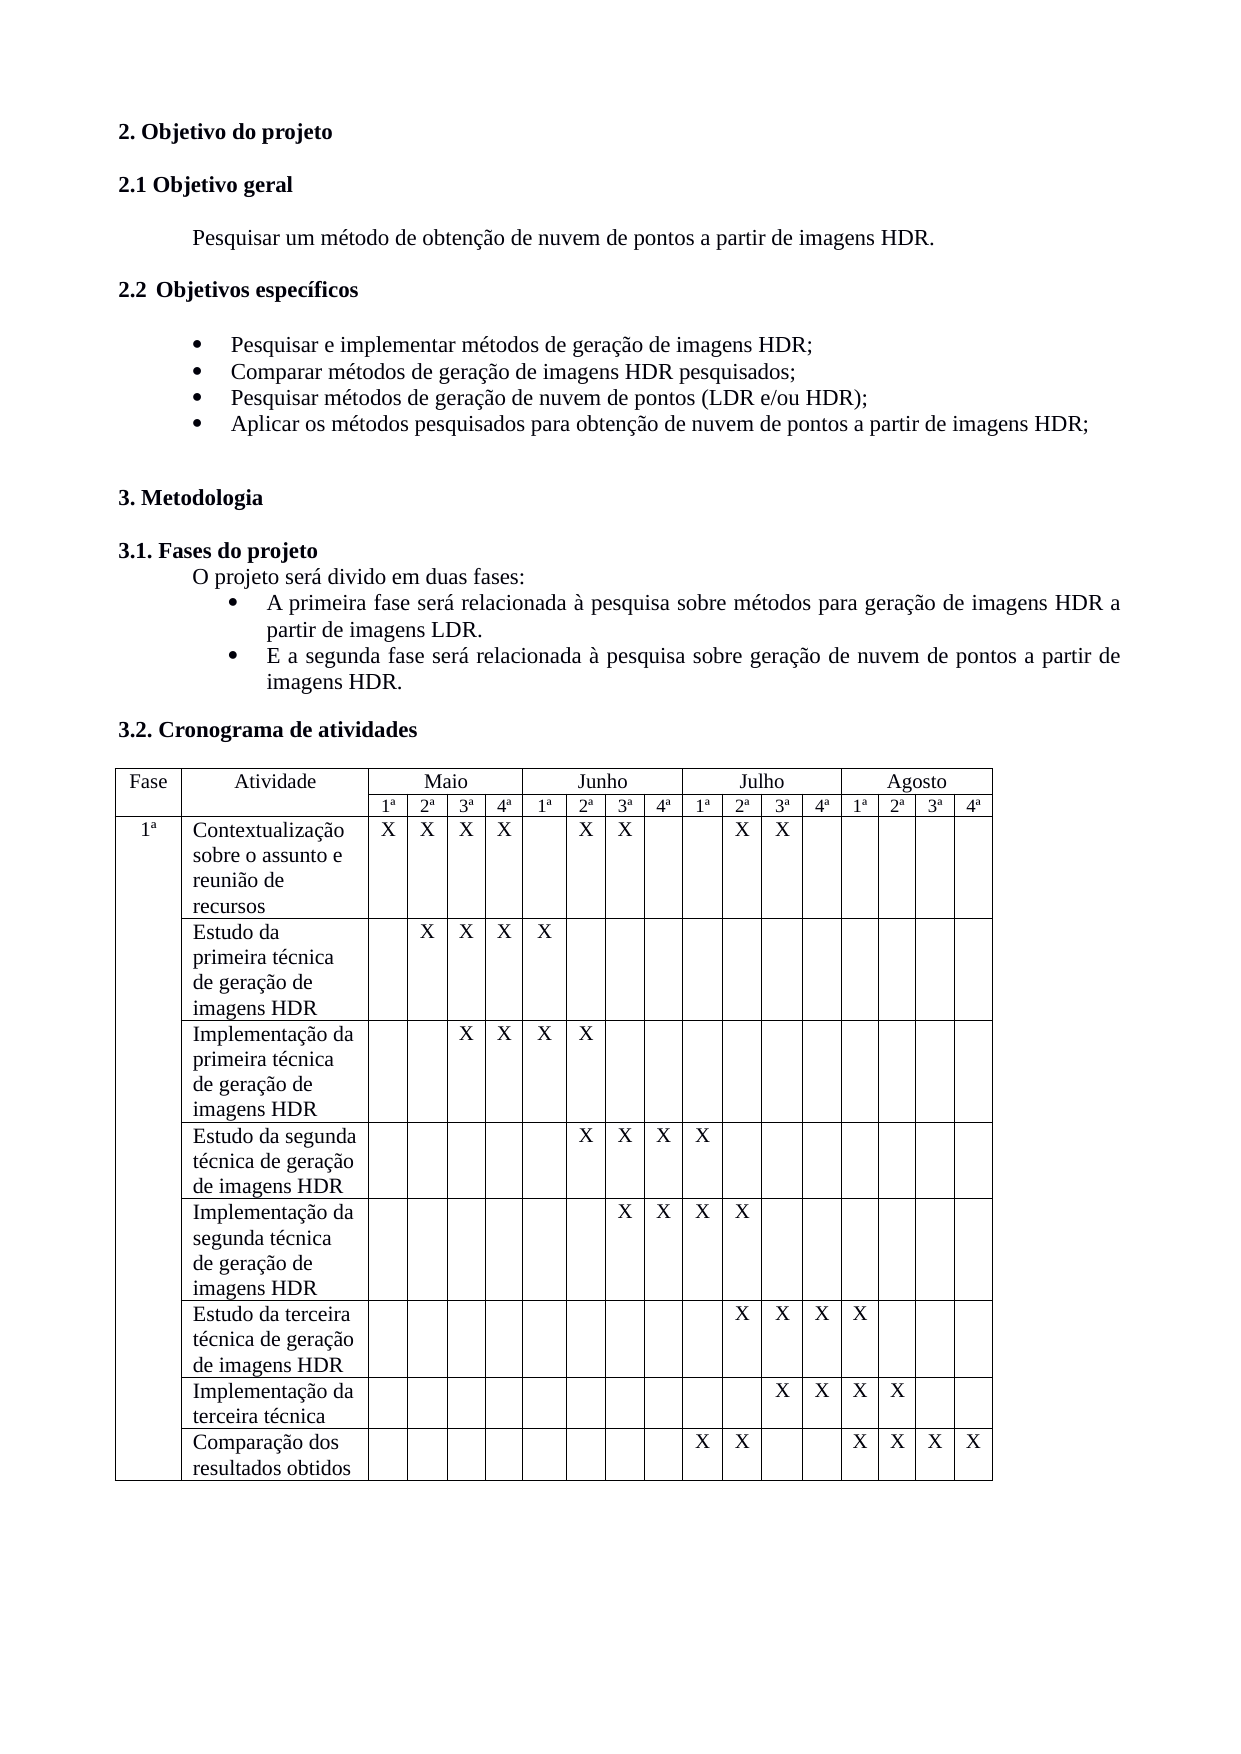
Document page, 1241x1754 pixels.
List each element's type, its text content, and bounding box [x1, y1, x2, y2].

table_cell [448, 1199, 485, 1300]
table_cell [879, 1301, 915, 1377]
table_cell [523, 1429, 566, 1480]
table_cell [916, 919, 954, 1020]
table_cell [523, 817, 566, 918]
table_cell X [606, 1123, 644, 1198]
table_header Fase [116, 769, 181, 816]
table_cell X [916, 1429, 954, 1480]
table_cell [567, 919, 605, 1020]
table_cell [369, 1301, 407, 1377]
table_cell 3ª [448, 795, 485, 816]
list Aplicar os métodos pesquisados para obtenção de nuvem de pontos a partir de imagens HDR; [193, 410, 1122, 437]
table_cell [408, 1429, 447, 1480]
table_cell [955, 1123, 992, 1198]
text 3.1. Fases do projeto [118, 537, 1122, 563]
table_cell [723, 1123, 761, 1198]
list Pesquisar e implementar métodos de geração de imagens HDR; [193, 331, 1122, 358]
table_cell 2ª [408, 795, 447, 816]
table_cell [645, 919, 682, 1020]
table_cell 3ª [606, 795, 644, 816]
table_cell [486, 1199, 522, 1300]
table_cell Estudo da segunda técnica de geração de imagens HDR [182, 1123, 368, 1198]
table_cell [916, 817, 954, 918]
table_header Julho [683, 769, 841, 793]
table_cell [683, 817, 722, 918]
table_cell [723, 1378, 761, 1428]
text 2.1 Objetivo geral [118, 171, 1122, 197]
table_cell [523, 1378, 566, 1428]
table_cell [879, 1199, 915, 1300]
table_cell [567, 1378, 605, 1428]
table_cell [683, 919, 722, 1020]
text 2. Objetivo do projeto [118, 118, 1122, 144]
table_cell X [448, 919, 485, 1020]
table_cell [486, 1123, 522, 1198]
table_cell X [683, 1123, 722, 1198]
table_cell [803, 1199, 841, 1300]
table_cell [486, 1301, 522, 1377]
table_cell X [448, 817, 485, 918]
table_cell 4ª [645, 795, 682, 816]
table_cell [369, 1378, 407, 1428]
table_cell X [762, 1301, 802, 1377]
text O projeto será divido em duas fases: [118, 563, 1122, 589]
table_cell 4ª [486, 795, 522, 816]
table_cell X [803, 1378, 841, 1428]
table_cell [567, 1199, 605, 1300]
list E a segunda fase será relacionada à pesquisa sobre geração de nuvem de pontos a partir de imagens HDR. [229, 642, 1122, 695]
table_cell [408, 1123, 447, 1198]
table_cell [369, 1123, 407, 1198]
table_cell [916, 1123, 954, 1198]
table_cell [842, 919, 878, 1020]
table_cell X [879, 1429, 915, 1480]
table_cell X [955, 1429, 992, 1480]
table_header Agosto [842, 769, 992, 793]
table_cell [606, 1429, 644, 1480]
table_header Junho [523, 769, 682, 793]
table_cell X [523, 919, 566, 1020]
table_cell [567, 1301, 605, 1377]
table_cell [448, 1123, 485, 1198]
text 3. Metodologia [118, 484, 1122, 510]
table_cell X [567, 1021, 605, 1122]
table_cell X [448, 1021, 485, 1122]
table_cell X [408, 919, 447, 1020]
table_cell [523, 1123, 566, 1198]
table_cell X [803, 1301, 841, 1377]
table_cell 4ª [803, 795, 841, 816]
table_cell 1ª [523, 795, 566, 816]
table_cell [916, 1301, 954, 1377]
table_cell X [683, 1429, 722, 1480]
table_cell [408, 1378, 447, 1428]
table_cell [762, 919, 802, 1020]
table_cell [523, 1199, 566, 1300]
list Pesquisar métodos de geração de nuvem de pontos (LDR e/ou HDR); [193, 384, 1122, 410]
table_cell Estudo da primeira técnica de geração de imagens HDR [182, 919, 368, 1020]
table_cell X [486, 919, 522, 1020]
table_cell Estudo da terceira técnica de geração de imagens HDR [182, 1301, 368, 1377]
table_cell [955, 1199, 992, 1300]
table_cell X [523, 1021, 566, 1122]
table_cell Implementação da segunda técnica de geração de imagens HDR [182, 1199, 368, 1300]
table_cell 1ª [369, 795, 407, 816]
table_cell X [486, 817, 522, 918]
table_cell [955, 1301, 992, 1377]
table_header Atividade [182, 769, 368, 816]
table_cell [606, 1021, 644, 1122]
table_cell Implementação da terceira técnica [182, 1378, 368, 1428]
table_cell [803, 1021, 841, 1122]
table_cell [762, 1429, 802, 1480]
table_cell [448, 1429, 485, 1480]
table_cell X [606, 817, 644, 918]
table_cell 2ª [723, 795, 761, 816]
table_cell [369, 919, 407, 1020]
list Objetivos específicos [118, 276, 1122, 303]
table_cell 3ª [762, 795, 802, 816]
table_cell [645, 817, 682, 918]
table_cell [916, 1021, 954, 1122]
table_cell [369, 1021, 407, 1122]
list Comparar métodos de geração de imagens HDR pesquisados; [193, 358, 1122, 384]
table_cell 4ª [955, 795, 992, 816]
table_cell X [369, 817, 407, 918]
table_cell [955, 1021, 992, 1122]
table_cell [916, 1199, 954, 1300]
table_cell [955, 1378, 992, 1428]
table_cell [567, 1429, 605, 1480]
table_cell [408, 1199, 447, 1300]
table_cell [606, 1378, 644, 1428]
table_cell X [645, 1199, 682, 1300]
table_cell 1ª [842, 795, 878, 816]
table_cell X [486, 1021, 522, 1122]
table_cell [645, 1021, 682, 1122]
table_cell Contextualização sobre o assunto e reunião de recursos [182, 817, 368, 918]
table_cell [955, 817, 992, 918]
table_cell [762, 1123, 802, 1198]
table_cell X [762, 1378, 802, 1428]
table_cell X [723, 1429, 761, 1480]
table_cell [369, 1429, 407, 1480]
table_cell X [683, 1199, 722, 1300]
table_cell [645, 1429, 682, 1480]
text Pesquisar um método de obtenção de nuvem de pontos a partir de imagens HDR. [118, 223, 1122, 250]
table_cell Implementação da primeira técnica de geração de imagens HDR [182, 1021, 368, 1122]
table_cell X [762, 817, 802, 918]
table_cell [683, 1021, 722, 1122]
table_cell [448, 1378, 485, 1428]
table_cell [879, 1021, 915, 1122]
table_header Maio [369, 769, 522, 793]
table_cell [803, 1123, 841, 1198]
table_cell [723, 1021, 761, 1122]
table_cell [683, 1378, 722, 1428]
table_cell X [408, 817, 447, 918]
table_cell [645, 1378, 682, 1428]
table_cell [369, 1199, 407, 1300]
table_cell [723, 919, 761, 1020]
table_cell X [879, 1378, 915, 1428]
list A primeira fase será relacionada à pesquisa sobre métodos para geração de imagens HDR a partir de imagens LDR. [229, 589, 1122, 642]
table_cell [486, 1378, 522, 1428]
text 3.2. Cronograma de atividades [118, 716, 1122, 742]
table_cell [683, 1301, 722, 1377]
table_cell [879, 919, 915, 1020]
table_cell X [723, 817, 761, 918]
table_cell 3ª [916, 795, 954, 816]
table_cell [955, 919, 992, 1020]
table_cell X [842, 1429, 878, 1480]
table_cell [408, 1021, 447, 1122]
table_cell X [606, 1199, 644, 1300]
table_cell 2ª [879, 795, 915, 816]
table_cell X [842, 1378, 878, 1428]
table_cell [606, 919, 644, 1020]
table_cell X [842, 1301, 878, 1377]
table_cell [803, 1429, 841, 1480]
table_cell X [723, 1199, 761, 1300]
table_cell [842, 1123, 878, 1198]
table_cell X [723, 1301, 761, 1377]
table_cell [842, 1199, 878, 1300]
table_cell X [567, 1123, 605, 1198]
table_cell X [567, 817, 605, 918]
table_cell [762, 1021, 802, 1122]
table_cell [408, 1301, 447, 1377]
table_cell Comparação dos resultados obtidos [182, 1429, 368, 1480]
table_cell 2ª [567, 795, 605, 816]
table_cell [762, 1199, 802, 1300]
table_cell [523, 1301, 566, 1377]
table_cell 1ª [683, 795, 722, 816]
table_cell [842, 817, 878, 918]
table_cell [842, 1021, 878, 1122]
table_cell [879, 1123, 915, 1198]
table_cell 1ª [116, 817, 181, 1480]
table_cell [486, 1429, 522, 1480]
table_cell [448, 1301, 485, 1377]
table_cell [606, 1301, 644, 1377]
table_cell [916, 1378, 954, 1428]
table_cell [803, 817, 841, 918]
table_cell [803, 919, 841, 1020]
table_cell [879, 817, 915, 918]
table_cell [645, 1301, 682, 1377]
table_cell X [645, 1123, 682, 1198]
